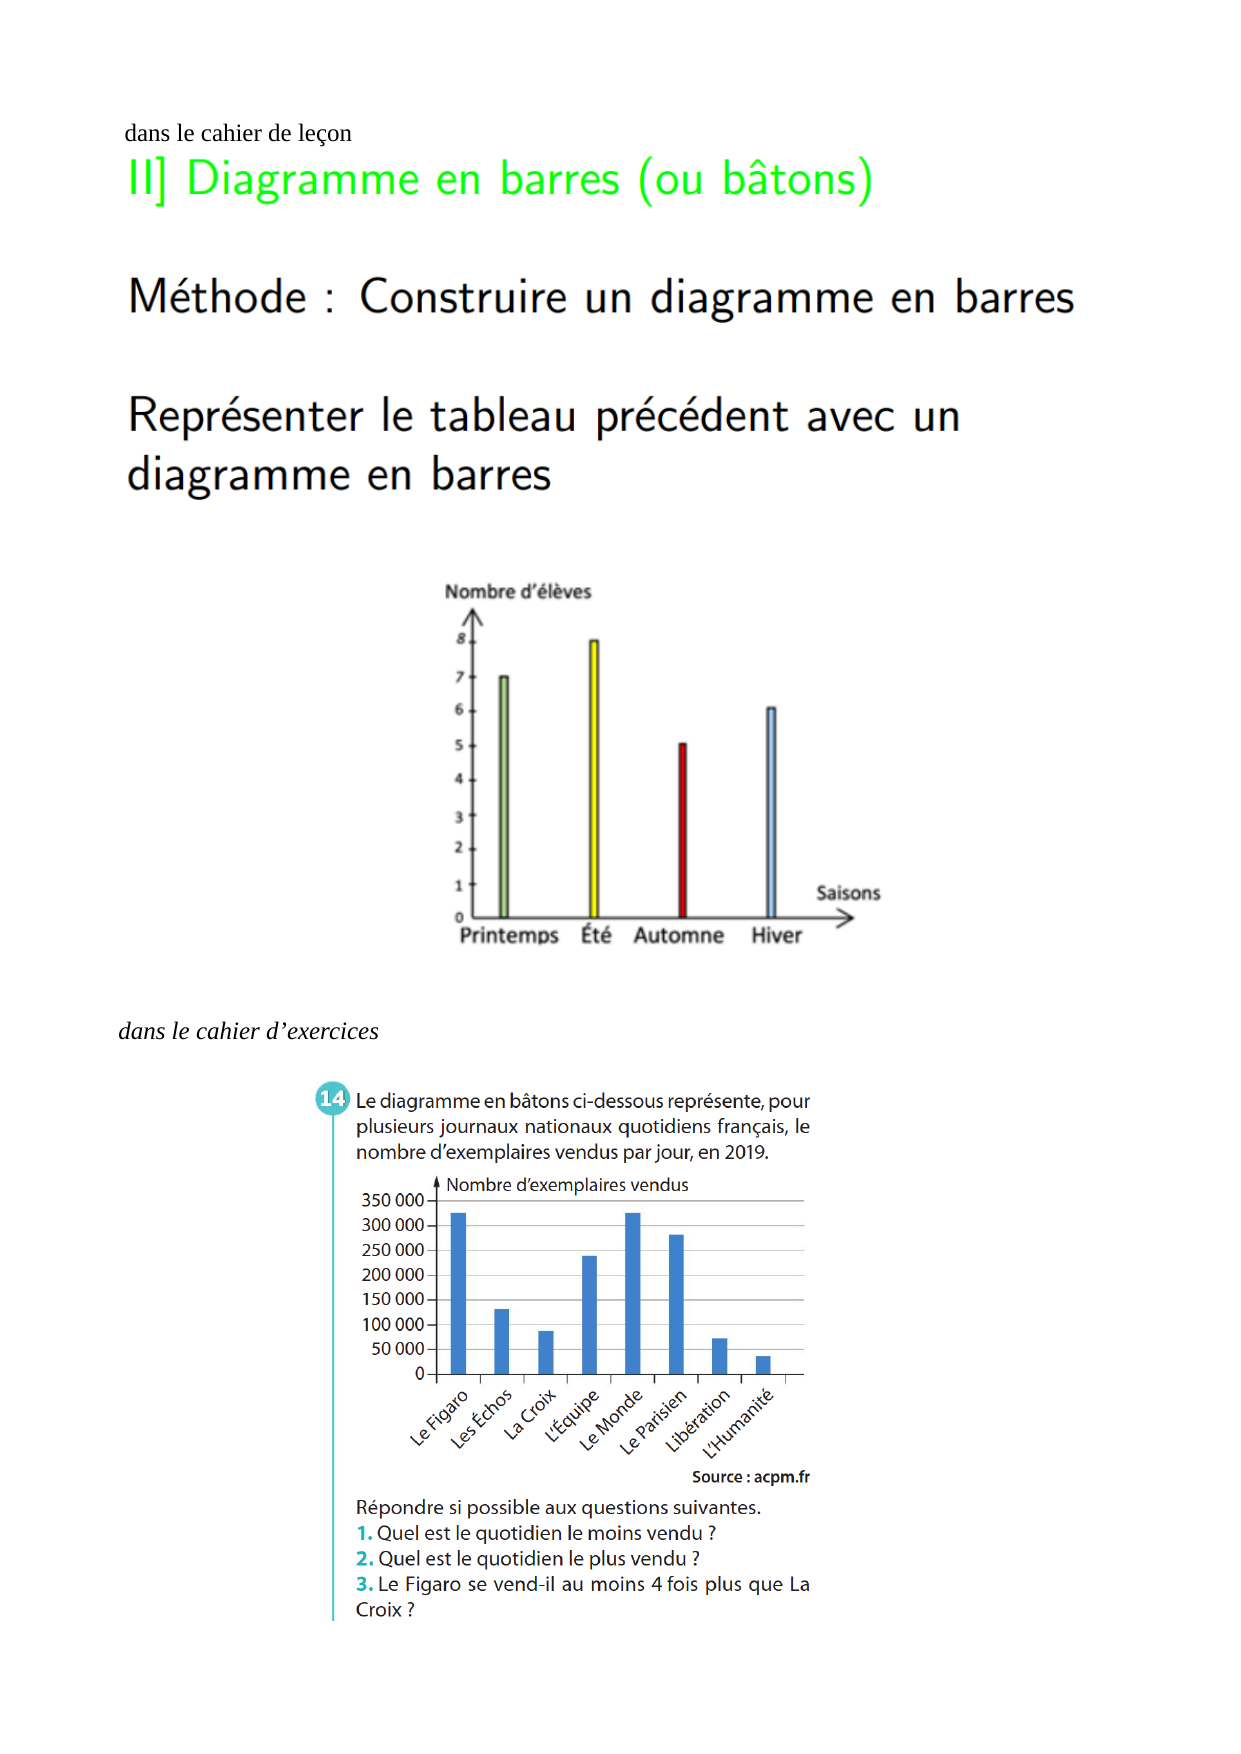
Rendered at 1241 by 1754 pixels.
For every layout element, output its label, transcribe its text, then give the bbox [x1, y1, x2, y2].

text dans le cahier de leçon [118, 118, 1122, 147]
picture [94, 150, 1099, 959]
text dans le cahier d’exercices [118, 1016, 1122, 1045]
picture [310, 1077, 821, 1621]
